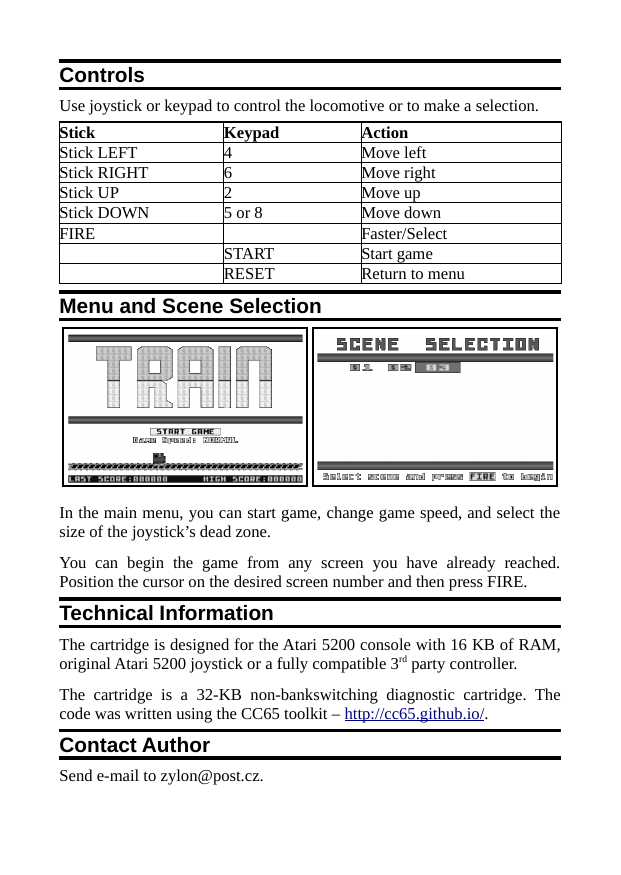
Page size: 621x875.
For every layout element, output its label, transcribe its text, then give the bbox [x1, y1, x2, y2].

table_header Stick [60, 123, 223, 142]
subtitle Technical Information [59, 601, 561, 625]
table_cell 2 [224, 183, 361, 202]
table_cell FIRE [60, 224, 223, 243]
table_cell 5 or 8 [224, 203, 361, 222]
table_cell 4 [224, 143, 361, 162]
text Send e-mail to zylon@post.cz. [59, 766, 561, 785]
text The cartridge is designed for the Atari 5200 console with 16 KB of RAM, original Atari 5200 joystick or a fully compatible 3rd party controller. [59, 634, 561, 673]
table_header Action [362, 123, 561, 142]
table_cell START [224, 244, 361, 263]
table_cell 6 [224, 163, 361, 182]
table_cell RESET [224, 264, 361, 283]
table_cell Stick RIGHT [60, 163, 223, 182]
picture [317, 332, 554, 483]
subtitle Contact Author [59, 732, 561, 756]
table_header Keypad [224, 123, 361, 142]
table_cell Move down [362, 203, 561, 222]
text You can begin the game from any screen you have already reached. Position the cursor on the desired screen number and then press FIRE. [59, 553, 561, 591]
table_cell Start game [362, 244, 561, 263]
table_cell Move up [362, 183, 561, 202]
table_cell Move right [362, 163, 561, 182]
table_cell [224, 224, 361, 243]
text In the main menu, you can start game, change game speed, and select the size of the joystick’s dead zone. [59, 503, 561, 541]
subtitle Menu and Scene Selection [59, 294, 561, 318]
text The cartridge is a 32-KB non-bankswitching diagnostic cartridge. The code was written using the CC65 toolkit – http://cc65.github.io/. [59, 684, 561, 723]
text Use joystick or keypad to control the locomotive or to make a selection. [59, 96, 561, 115]
table_cell Move left [362, 143, 561, 162]
table_cell Stick UP [60, 183, 223, 202]
table_cell [60, 264, 223, 283]
table_cell Faster/Select [362, 224, 561, 243]
table_cell Return to menu [362, 264, 561, 283]
table_cell Stick LEFT [60, 143, 223, 162]
table_cell [60, 244, 223, 263]
picture [66, 332, 303, 483]
subtitle Controls [59, 63, 561, 87]
table_cell Stick DOWN [60, 203, 223, 222]
